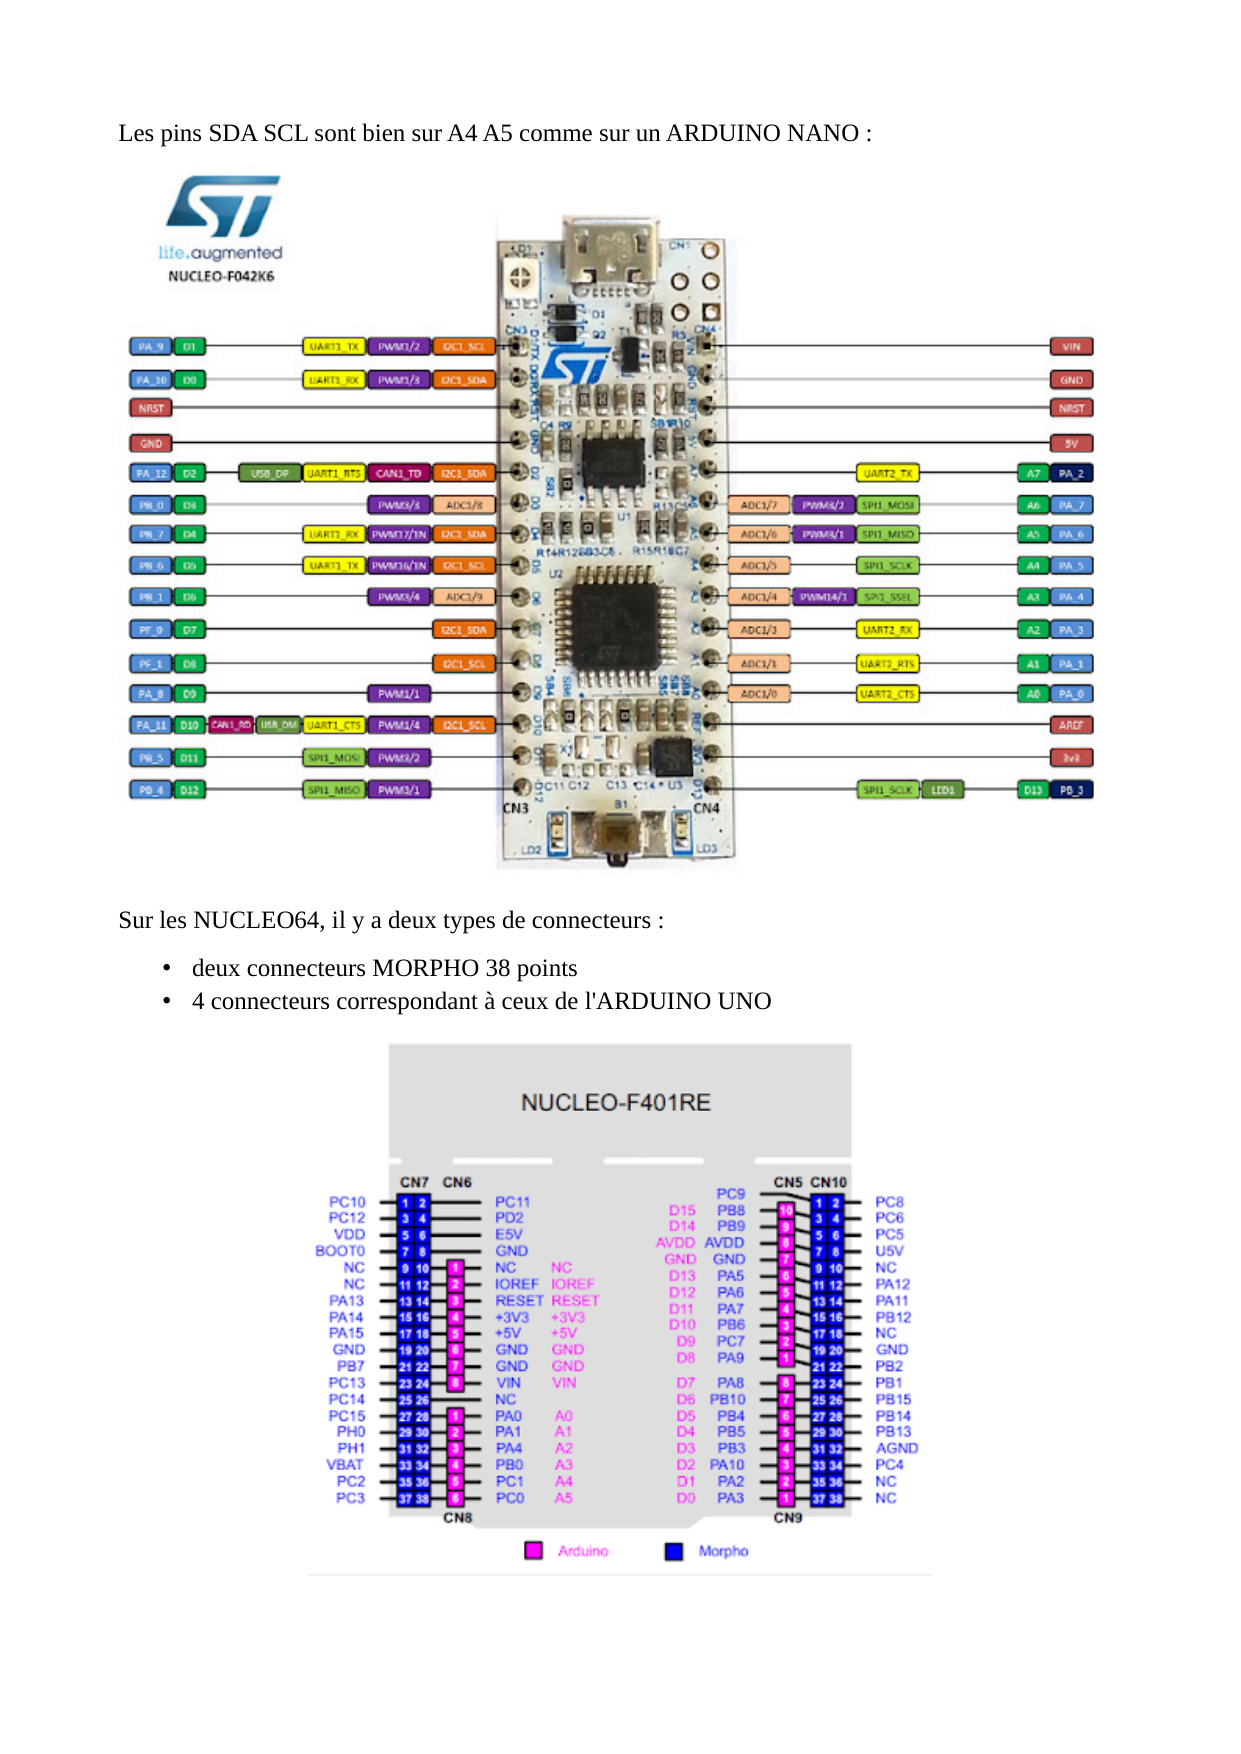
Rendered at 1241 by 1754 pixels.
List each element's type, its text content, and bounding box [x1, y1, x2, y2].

text Les pins SDA SCL sont bien sur A4 A5 comme sur un ARDUINO NANO : Sur les NUCLEO64, il y a deux types de connecteurs : [118, 118, 1122, 934]
list deux connecteurs MORPHO 38 points [162, 953, 1122, 982]
picture [307, 1033, 933, 1576]
picture [118, 151, 1119, 902]
list 4 connecteurs correspondant à ceux de l'ARDUINO UNO [162, 986, 1122, 1015]
